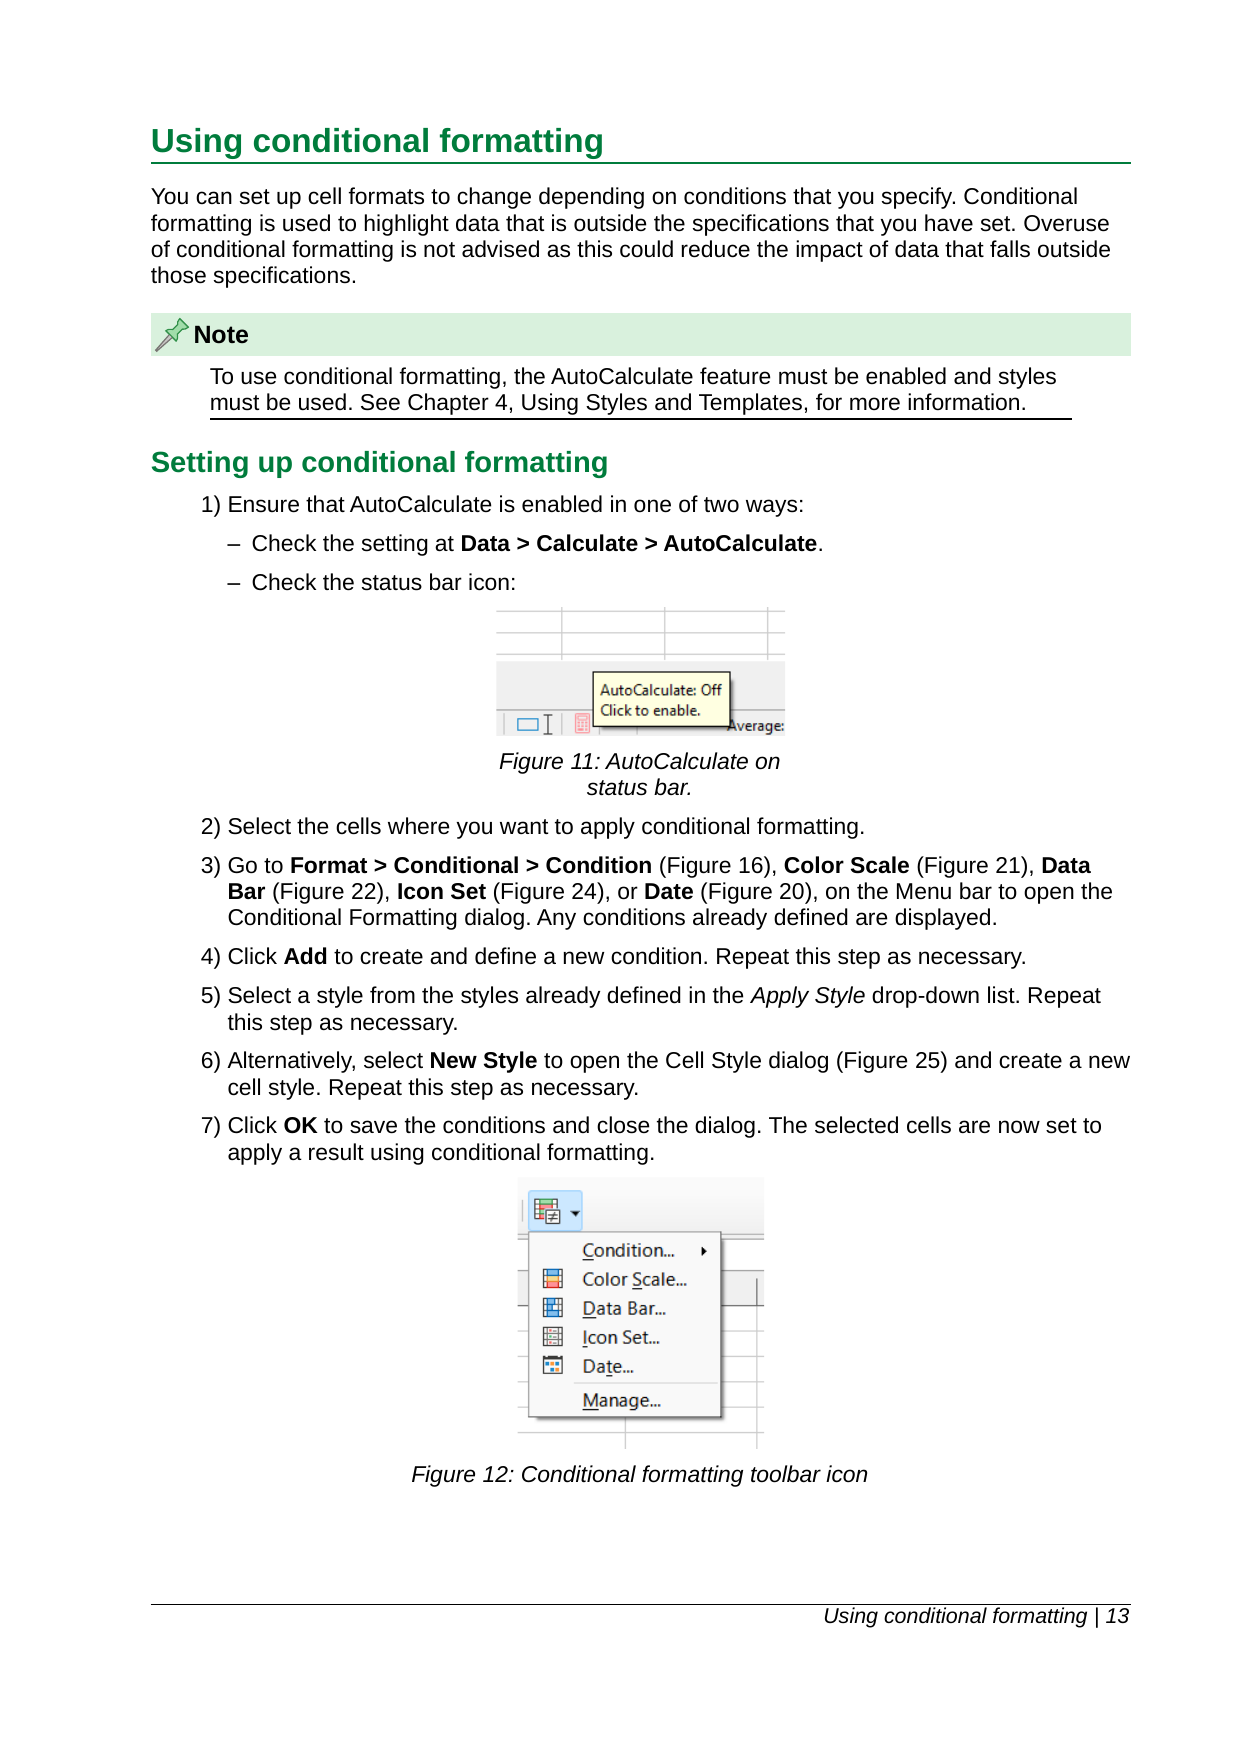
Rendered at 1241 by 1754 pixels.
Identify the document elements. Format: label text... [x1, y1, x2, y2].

text Figure 11: AutoCalculate on status bar. [496, 748, 785, 800]
picture [496, 607, 786, 736]
list Go to Format > Conditional > Condition (Figure 16), Color Scale (Figure 21), Data Bar (Figure 22), Icon Set (Figure 24), or Date (Figure 20), on the Menu bar to open the Conditional Formatting dialog. Any conditions already defined are displayed. [227, 852, 1131, 931]
list Click OK to save the conditions and close the dialog. The selected cells are now set to apply a result using conditional formatting. [227, 1112, 1131, 1165]
text To use conditional formatting, the AutoCalculate feature must be enabled and styles must be used. See Chapter 4, Using Styles and Templates, for more information. [209, 363, 1072, 420]
list Alternatively, select New Style to open the Cell Style dialog (Figure 25) and create a new cell style. Repeat this step as necessary. [227, 1047, 1131, 1100]
list Select the cells where you want to apply conditional formatting. [227, 813, 1131, 839]
list Select a style from the styles already defined in the Apply Style drop-down list. Repeat this step as necessary. [227, 982, 1131, 1035]
list Check the status bar icon: [227, 569, 1131, 595]
subtitle Setting up conditional formatting [151, 445, 1131, 479]
subtitle Note [151, 313, 1131, 356]
list Ensure that AutoCalculate is enabled in one of two ways: [227, 491, 1131, 517]
text Figure 12: Conditional formatting toolbar icon [411, 1461, 871, 1487]
text You can set up cell formats to change depending on conditions that you specify. Conditional formatting is used to highlight data that is outside the specifications that you have set. Overuse of conditional formatting is not advised as this could reduce the impact of data that falls outside those specifications. [151, 183, 1131, 289]
list Click Add to create and define a new condition. Repeat this step as necessary. [227, 943, 1131, 969]
subtitle Using conditional formatting [151, 121, 1131, 162]
picture [517, 1177, 765, 1449]
list Check the setting at Data > Calculate > AutoCalculate. [227, 530, 1131, 556]
